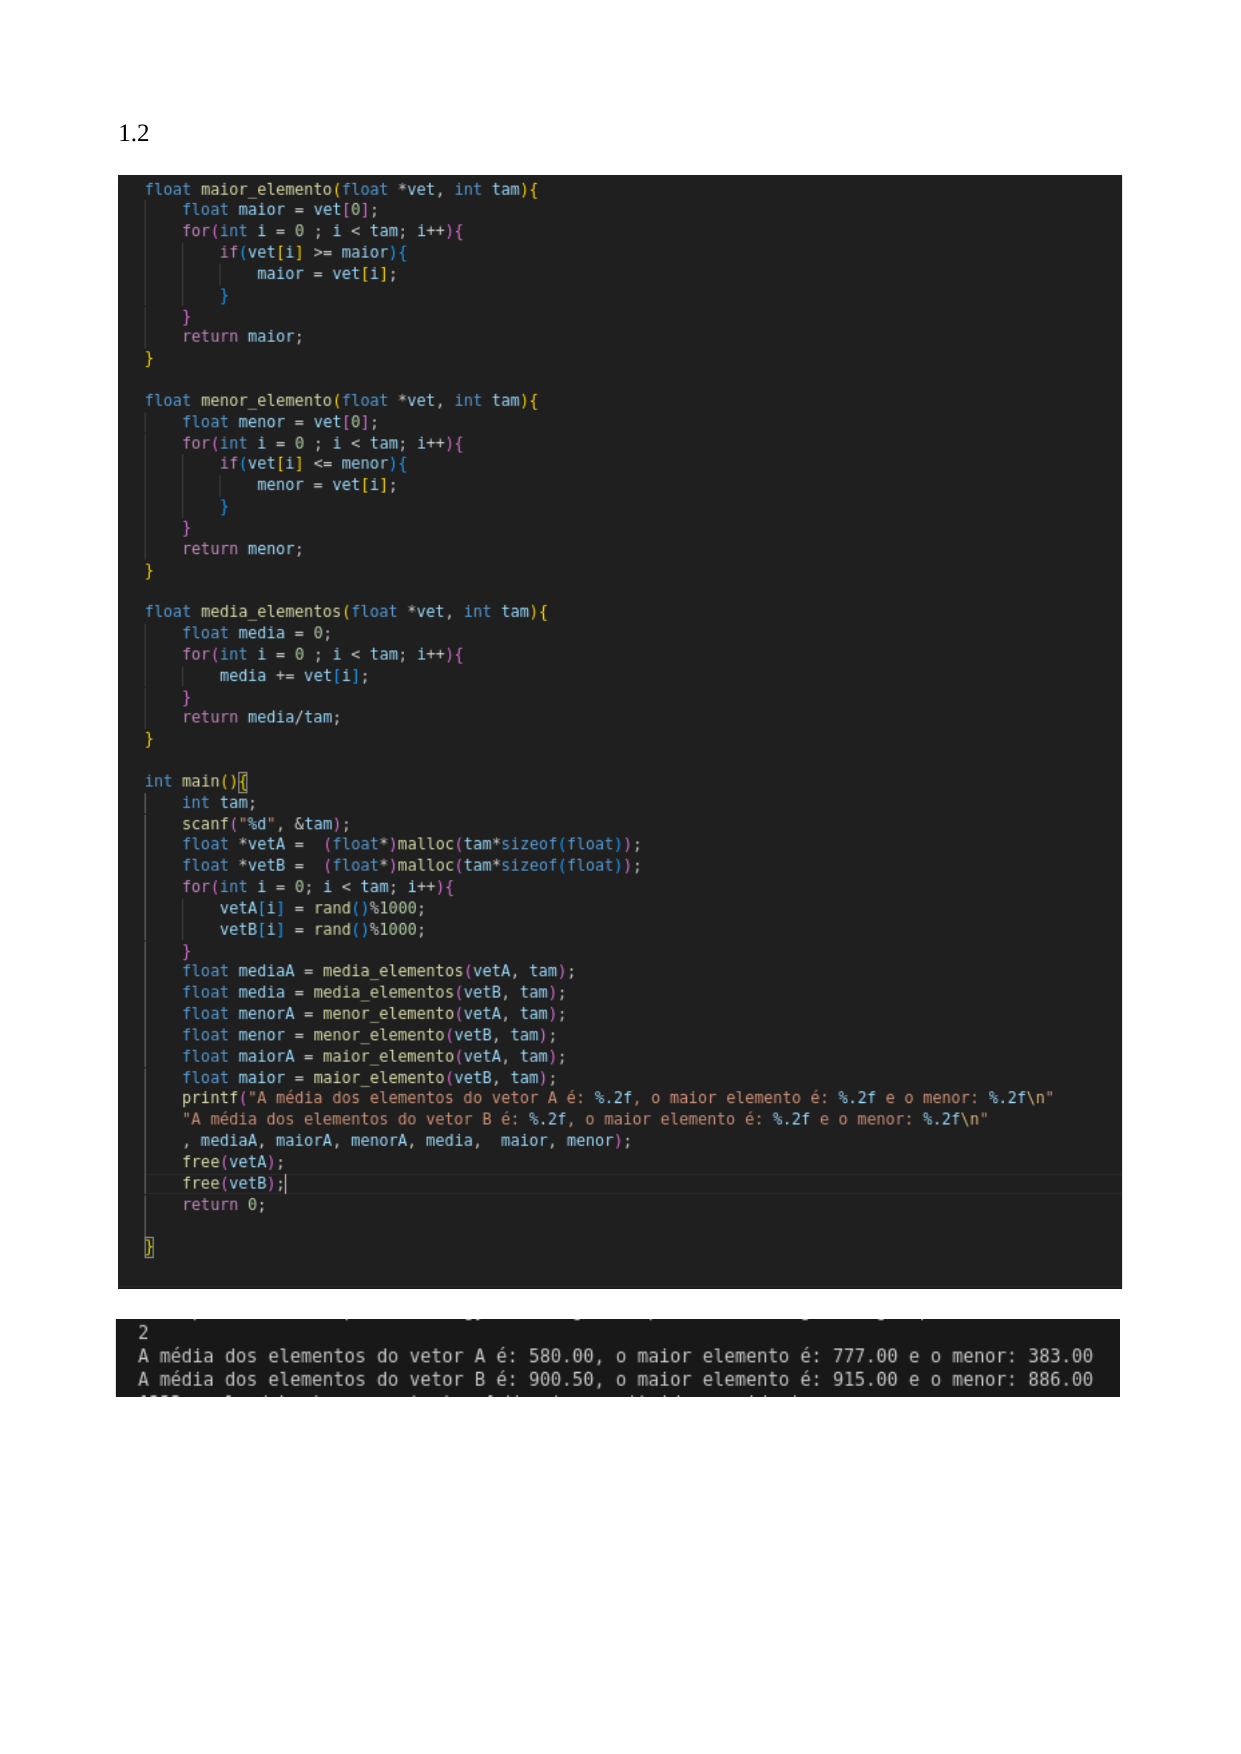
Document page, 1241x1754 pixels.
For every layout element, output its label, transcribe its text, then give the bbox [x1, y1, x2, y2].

text 1.2 [118, 118, 1122, 147]
picture [115, 1319, 1120, 1397]
picture [118, 175, 1123, 1289]
